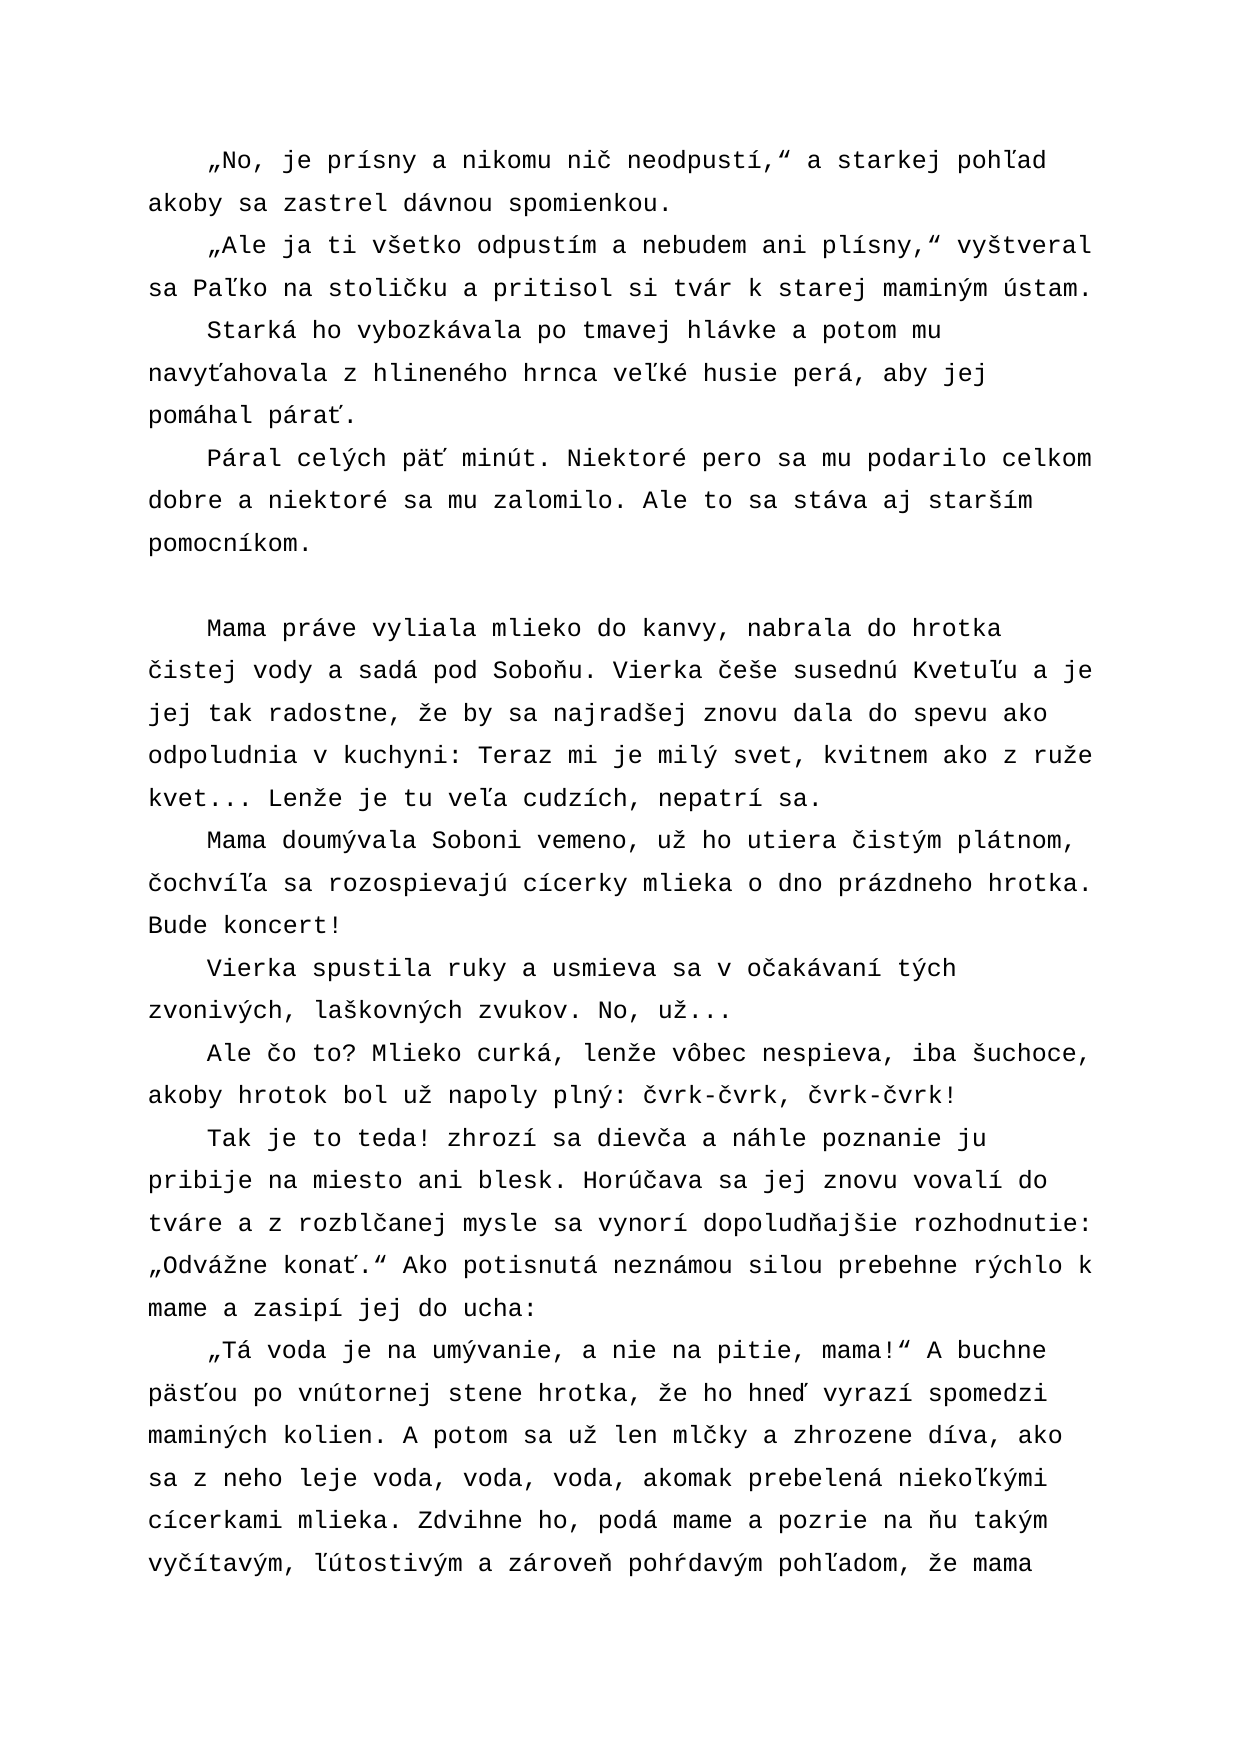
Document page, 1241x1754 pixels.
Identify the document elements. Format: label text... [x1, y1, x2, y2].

text „Ale ja ti všetko odpustím a nebudem ani plísny,“ vyštveral sa Paľko na stoličku a pritisol si tvár k starej maminým ústam. [148, 233, 1093, 303]
text Mama doumývala Soboni vemeno, už ho utiera čistým plátnom, čochvíľa sa rozospievajú cícerky mlieka o dno prázdneho hrotka. Bude koncert! [148, 828, 1093, 941]
text Páral celých päť minút. Niektoré pero sa mu podarilo celkom dobre a niektoré sa mu zalomilo. Ale to sa stáva aj starším pomocníkom. [148, 445, 1093, 558]
text „No, je prísny a nikomu nič neodpustí,“ a starkej pohľad akoby sa zastrel dávnou spomienkou. [148, 148, 1093, 218]
text Vierka spustila ruky a usmieva sa v očakávaní tých zvonivých, laškovných zvukov. No, už... [148, 955, 1093, 1026]
text Tak je to teda! zhrozí sa dievča a náhle poznanie ju pribije na miesto ani blesk. Horúčava sa jej znovu vovalí do tváre a z rozblčanej mysle sa vynorí dopoludňajšie rozhodnutie: „Odvážne konať.“ Ako potisnutá neznámou silou prebehne rýchlo k mame a zasipí jej do ucha: [148, 1125, 1093, 1323]
text Ale čo to? Mlieko curká, lenže vôbec nespieva, iba šuchoce, akoby hrotok bol už napoly plný: čvrk-čvrk, čvrk-čvrk! [148, 1040, 1093, 1111]
text Mama práve vyliala mlieko do kanvy, nabrala do hrotka čistej vody a sadá pod Soboňu. Vierka češe susednú Kvetuľu a je jej tak radostne, že by sa najradšej znovu dala do spevu ako odpoludnia v kuchyni: Teraz mi je milý svet, kvitnem ako z ruže kvet... Lenže je tu veľa cudzích, nepatrí sa. [148, 615, 1093, 813]
text Starká ho vybozkávala po tmavej hlávke a potom mu navyťahovala z hlineného hrnca veľké husie perá, aby jej pomáhal párať. [148, 318, 1093, 431]
text „Tá voda je na umývanie, a nie na pitie, mama!“ A buchne päsťou po vnútornej stene hrotka, že ho hneď vyrazí spomedzi maminých kolien. A potom sa už len mlčky a zhrozene díva, ako sa z neho leje voda, voda, voda, akomak prebelená niekoľkými cícerkami mlieka. Zdvihne ho, podá mame a pozrie na ňu takým vyčítavým, ľútostivým a zároveň pohŕdavým pohľadom, že mama [148, 1338, 1093, 1578]
